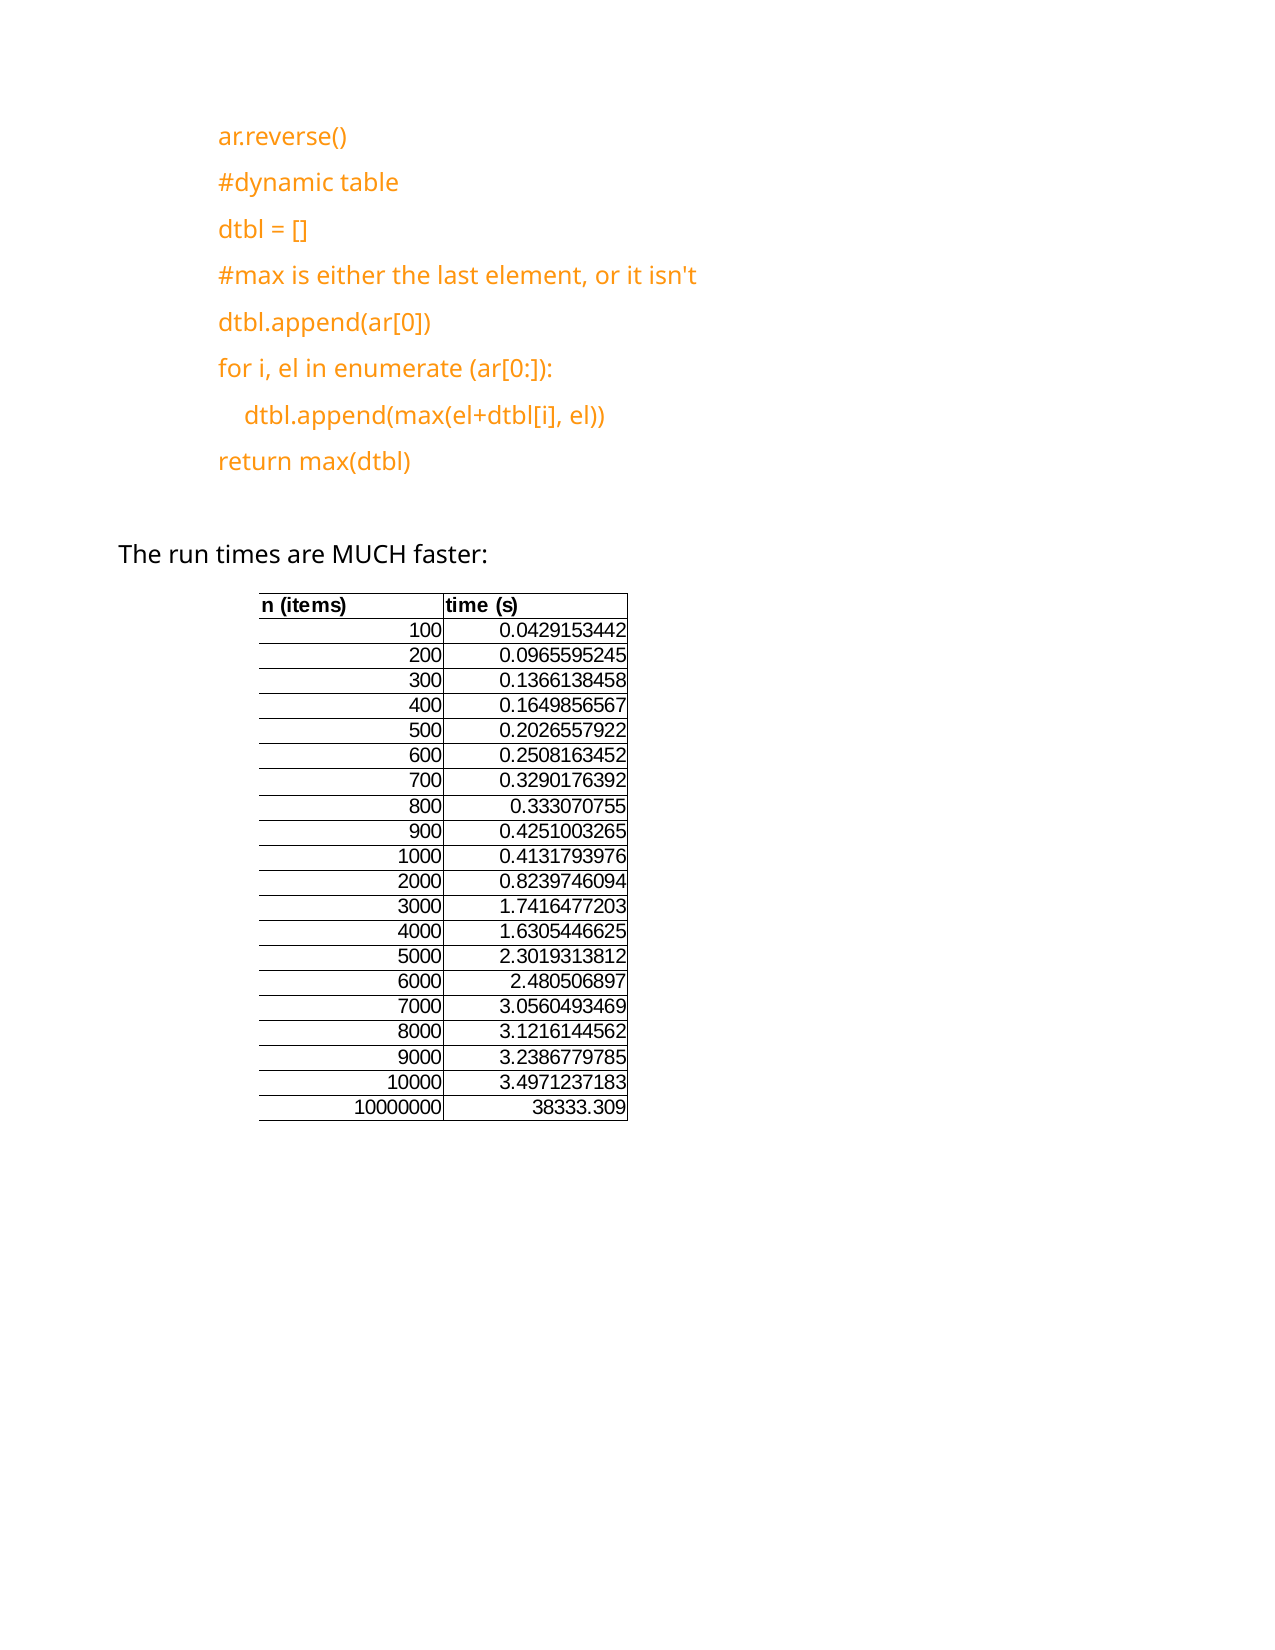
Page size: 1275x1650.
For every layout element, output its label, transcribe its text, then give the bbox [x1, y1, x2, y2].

text ar.reverse() [192, 118, 1157, 152]
text The run times are MUCH faster: [118, 537, 1157, 571]
text dtbl.append(ar[0]) [192, 304, 1157, 338]
text dtbl.append(max(el+dtbl[i], el)) [192, 397, 1157, 432]
text dtbl = [] [192, 211, 1157, 245]
text #max is either the last element, or it isn't [192, 258, 1157, 292]
text #dynamic table [192, 165, 1157, 199]
text return max(dtbl) [192, 444, 1157, 478]
text for i, el in enumerate (ar[0:]): [192, 351, 1157, 385]
